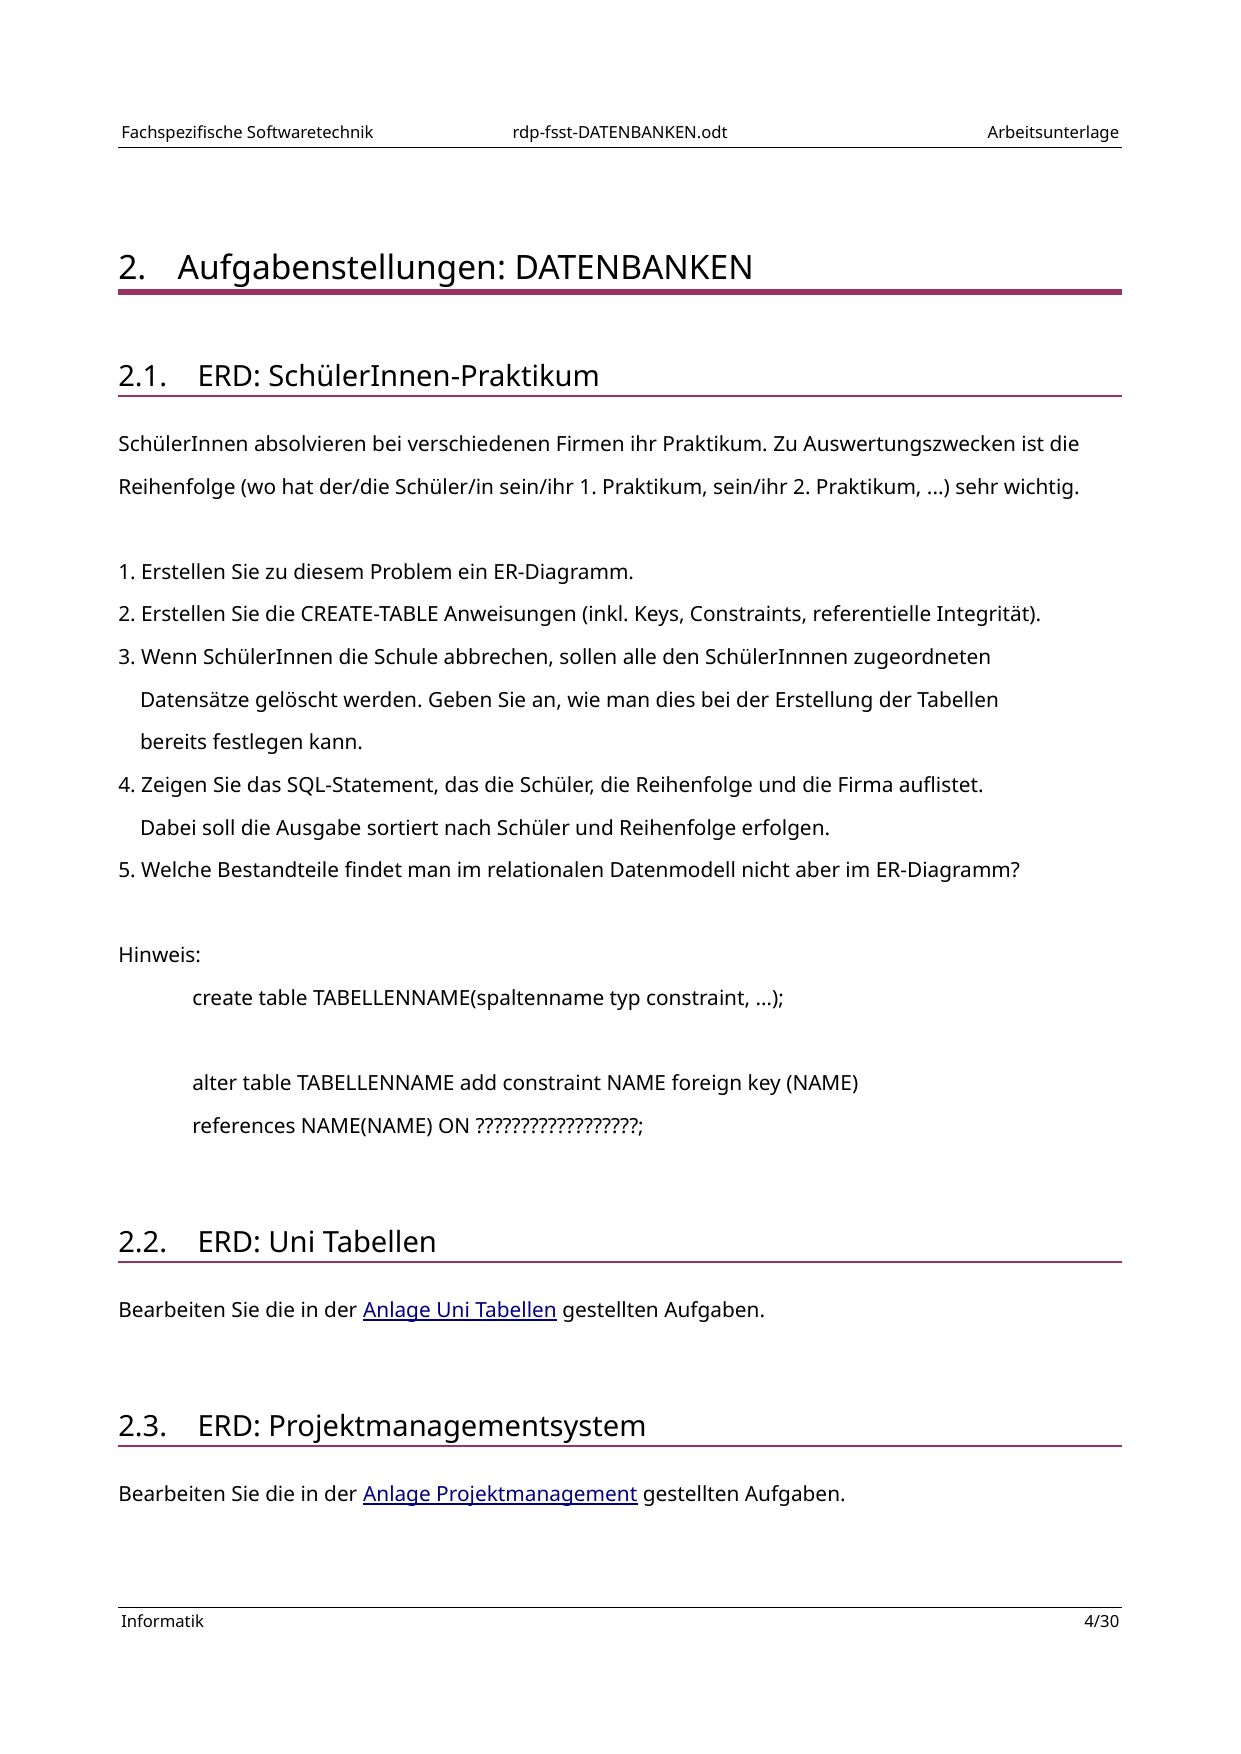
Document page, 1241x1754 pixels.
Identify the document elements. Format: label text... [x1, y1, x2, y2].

text alter table TABELLENNAME add constraint NAME foreign key (NAME) [118, 1068, 1122, 1097]
text Bearbeiten Sie die in der Anlage Projektmanagement gestellten Aufgaben. [118, 1479, 1122, 1508]
text Hinweis: [118, 940, 1122, 969]
subtitle ERD: Uni Tabellen [118, 1221, 1122, 1261]
text create table TABELLENNAME(spaltenname typ constraint, …); [118, 983, 1122, 1011]
text 1. Erstellen Sie zu diesem Problem ein ER-Diagramm. [118, 557, 1122, 585]
text Dabei soll die Ausgabe sortiert nach Schüler und Reihenfolge erfolgen. [118, 813, 1122, 841]
text 3. Wenn SchülerInnen die Schule abbrechen, sollen alle den SchülerInnnen zugeordneten [118, 642, 1122, 671]
text 2. Erstellen Sie die CREATE-TABLE Anweisungen (inkl. Keys, Constraints, referentielle Integrität). [118, 599, 1122, 628]
text SchülerInnen absolvieren bei verschiedenen Firmen ihr Praktikum. Zu Auswertungszwecken ist die Reihenfolge (wo hat der/die Schüler/in sein/ihr 1. Praktikum, sein/ihr 2. Praktikum, ...) sehr wichtig. [118, 429, 1122, 500]
subtitle ERD: SchülerInnen-Praktikum [118, 355, 1122, 395]
text Bearbeiten Sie die in der Anlage Uni Tabellen gestellten Aufgaben. [118, 1295, 1122, 1323]
text 5. Welche Bestandteile findet man im relationalen Datenmodell nicht aber im ER-Diagramm? [118, 855, 1122, 884]
subtitle ERD: Projektmanagementsystem [118, 1405, 1122, 1445]
text bereits festlegen kann. [118, 727, 1122, 756]
text Datensätze gelöscht werden. Geben Sie an, wie man dies bei der Erstellung der Tabellen [118, 685, 1122, 713]
subtitle Aufgabenstellungen: DATENBANKEN [118, 244, 1122, 289]
text 4. Zeigen Sie das SQL-Statement, das die Schüler, die Reihenfolge und die Firma auflistet. [118, 770, 1122, 798]
text references NAME(NAME) ON ??????????????????; [118, 1111, 1122, 1139]
